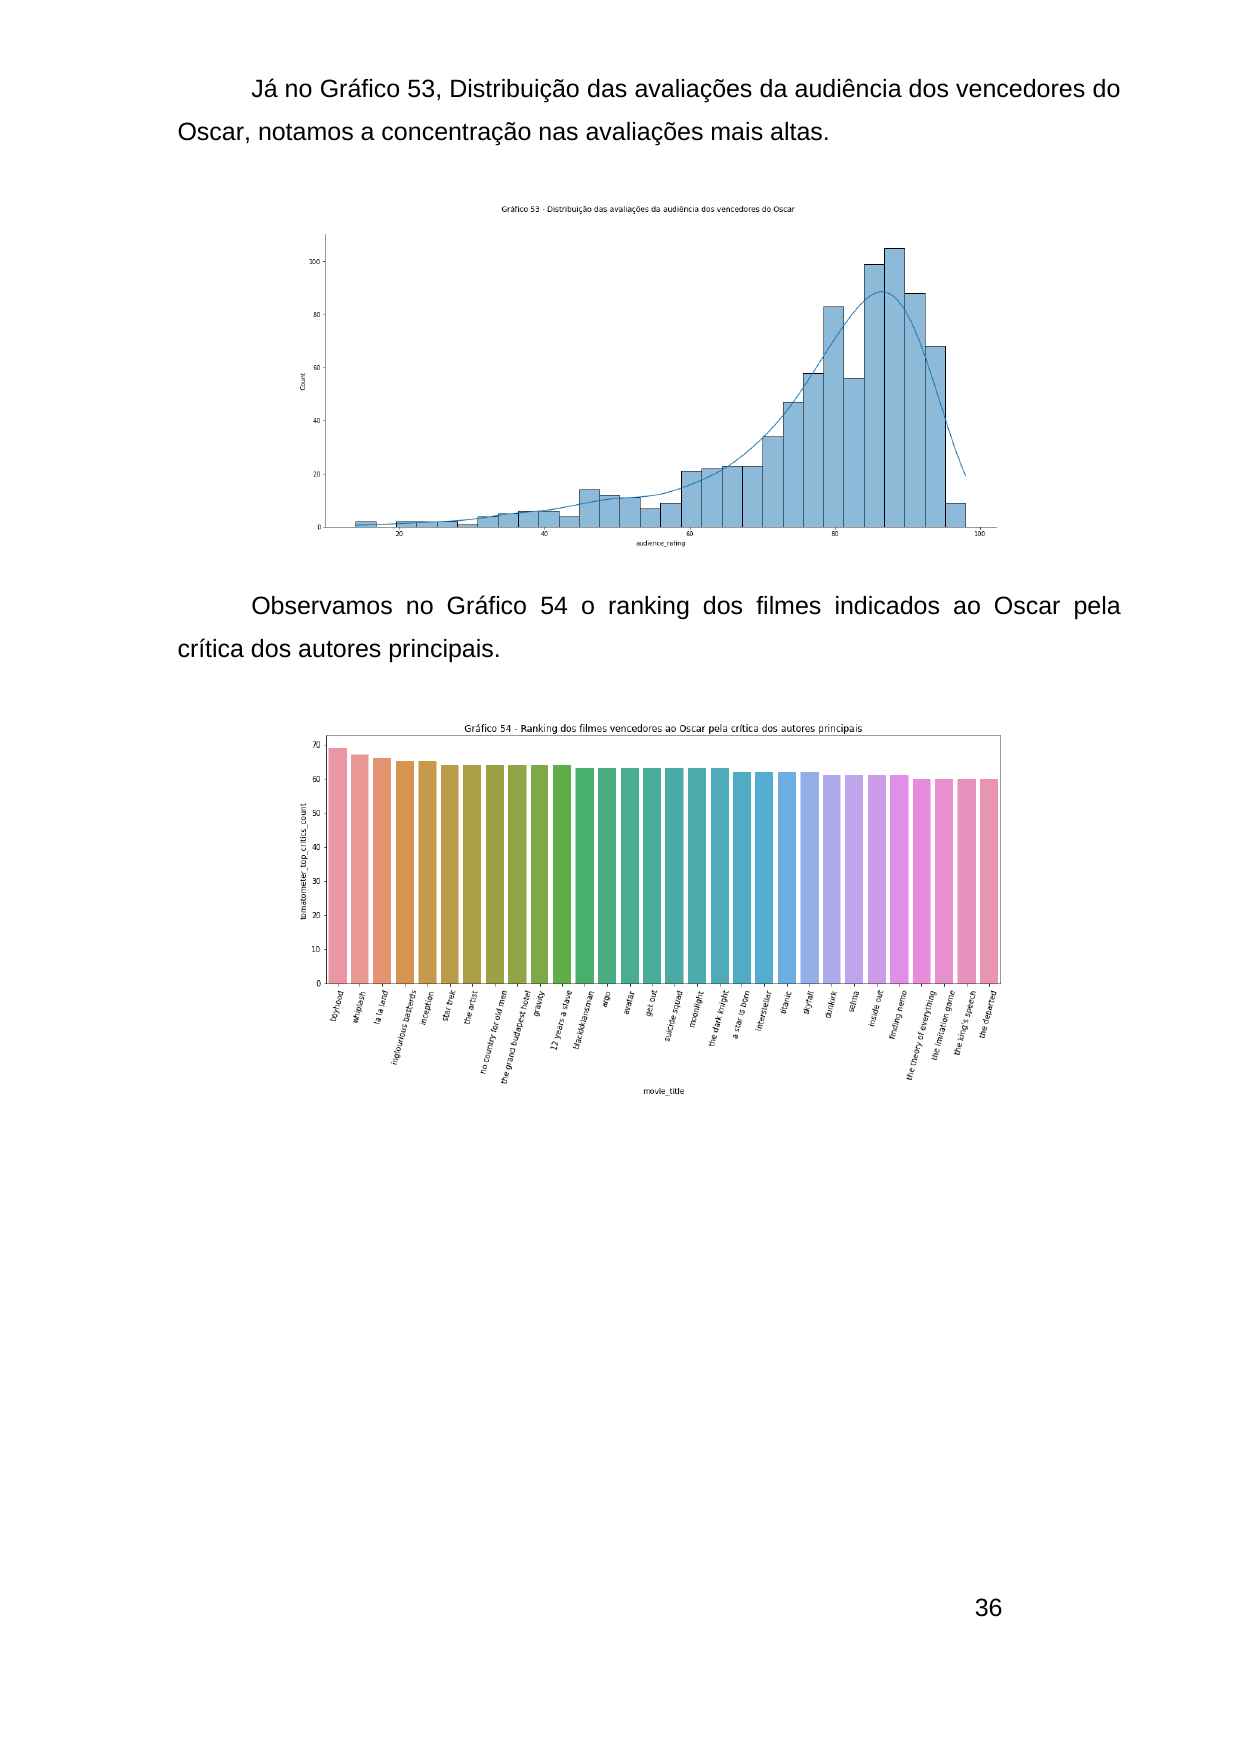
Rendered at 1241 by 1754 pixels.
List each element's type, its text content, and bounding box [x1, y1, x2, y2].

picture [295, 203, 1004, 550]
text Observamos no Gráfico 54 o ranking dos filmes indicados ao Oscar pela crítica dos autores principais. [177, 591, 1122, 663]
picture [295, 720, 1004, 1099]
text Já no Gráfico 53, Distribuição das avaliações da audiência dos vencedores do Oscar, notamos a concentração nas avaliações mais altas. [177, 74, 1122, 146]
